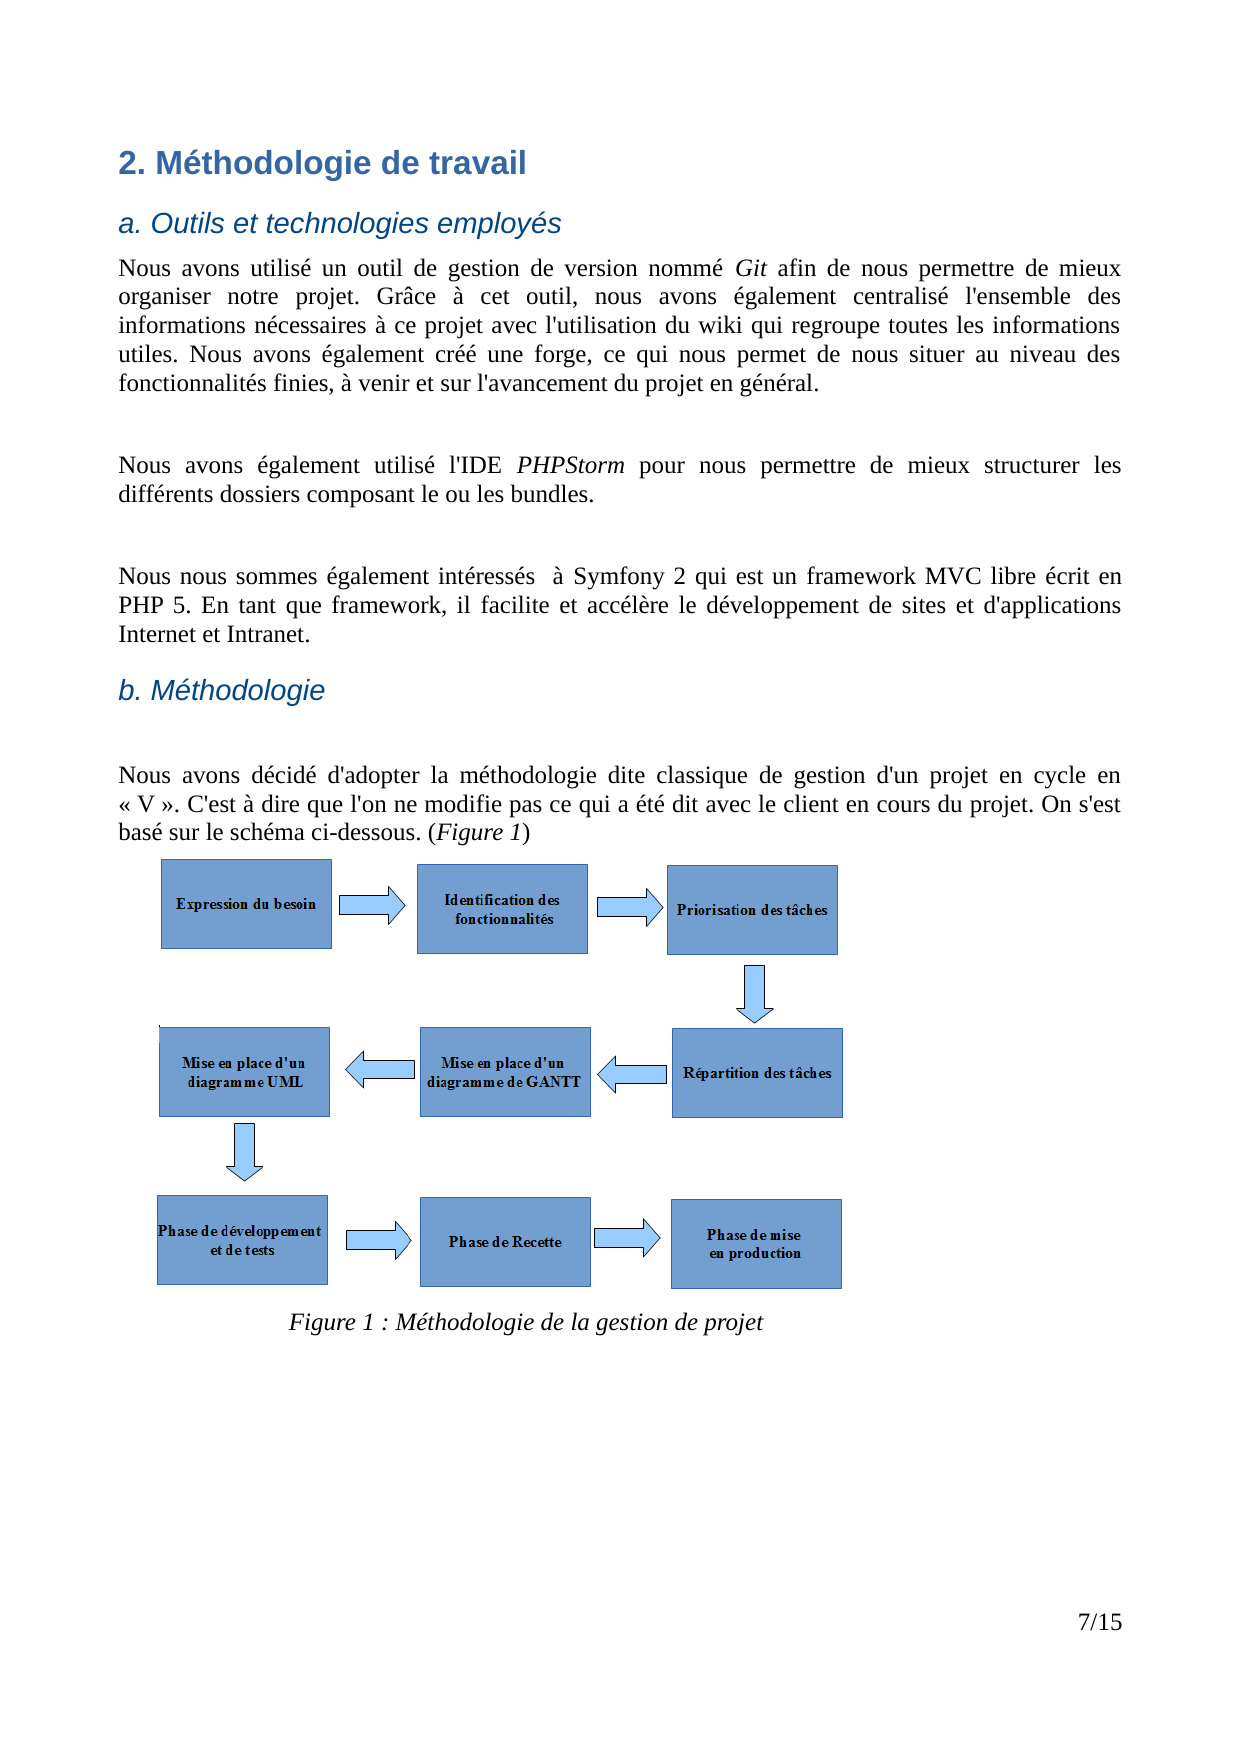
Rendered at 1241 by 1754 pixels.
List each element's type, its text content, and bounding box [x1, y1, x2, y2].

text Nous avons décidé d'adopter la méthodologie dite classique de gestion d'un projet en cycle en « V ». C'est à dire que l'on ne modifie pas ce qui a été dit avec le client en cours du projet. On s'est basé sur le schéma ci-dessous. (Figure 1) [118, 760, 1122, 846]
subtitle 2. Méthodologie de travail [118, 143, 1122, 182]
subtitle a. Outils et technologies employés [118, 207, 1122, 240]
picture [153, 857, 847, 1294]
text Nous avons utilisé un outil de gestion de version nommé Git afin de nous permettre de mieux organiser notre projet. Grâce à cet outil, nous avons également centralisé l'ensemble des informations nécessaires à ce projet avec l'utilisation du wiki qui regroupe toutes les informations utiles. Nous avons également créé une forge, ce qui nous permet de nous situer au niveau des fonctionnalités finies, à venir et sur l'avancement du projet en général. [118, 253, 1122, 396]
subtitle b. Méthodologie [118, 673, 1122, 706]
text Nous avons également utilisé l'IDE PHPStorm pour nous permettre de mieux structurer les différents dossiers composant le ou les bundles. [118, 450, 1122, 508]
text Nous nous sommes également intéressés à Symfony 2 qui est un framework MVC libre écrit en PHP 5. En tant que framework, il facilite et accélère le développement de sites et d'applications Internet et Intranet. [118, 561, 1122, 648]
